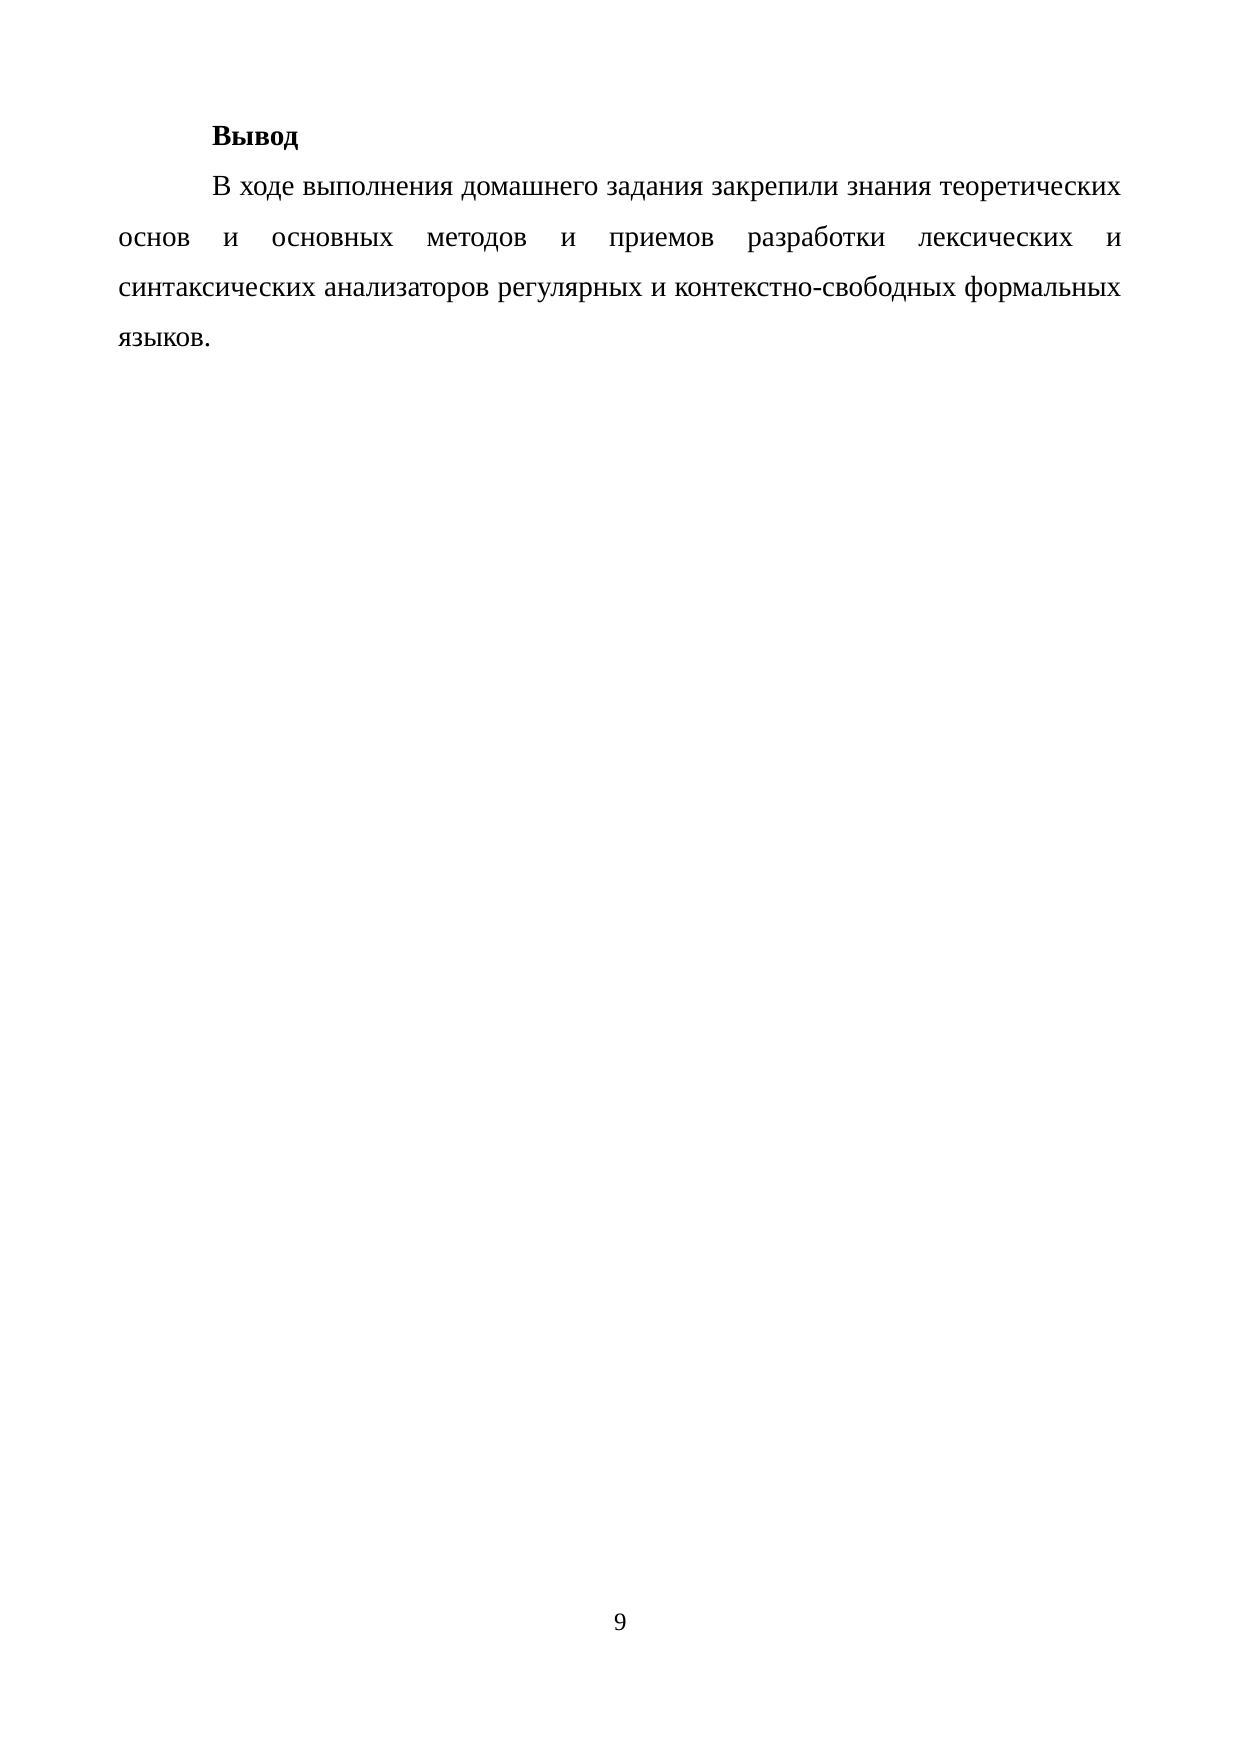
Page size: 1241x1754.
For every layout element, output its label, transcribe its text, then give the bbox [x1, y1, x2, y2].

subtitle Вывод [118, 118, 1122, 152]
text В ходе выполнения домашнего задания закрепили знания теоретических основ и основных методов и приемов разработки лексических и синтаксических анализаторов регулярных и контекстно-свободных формальных языков. [118, 168, 1122, 353]
